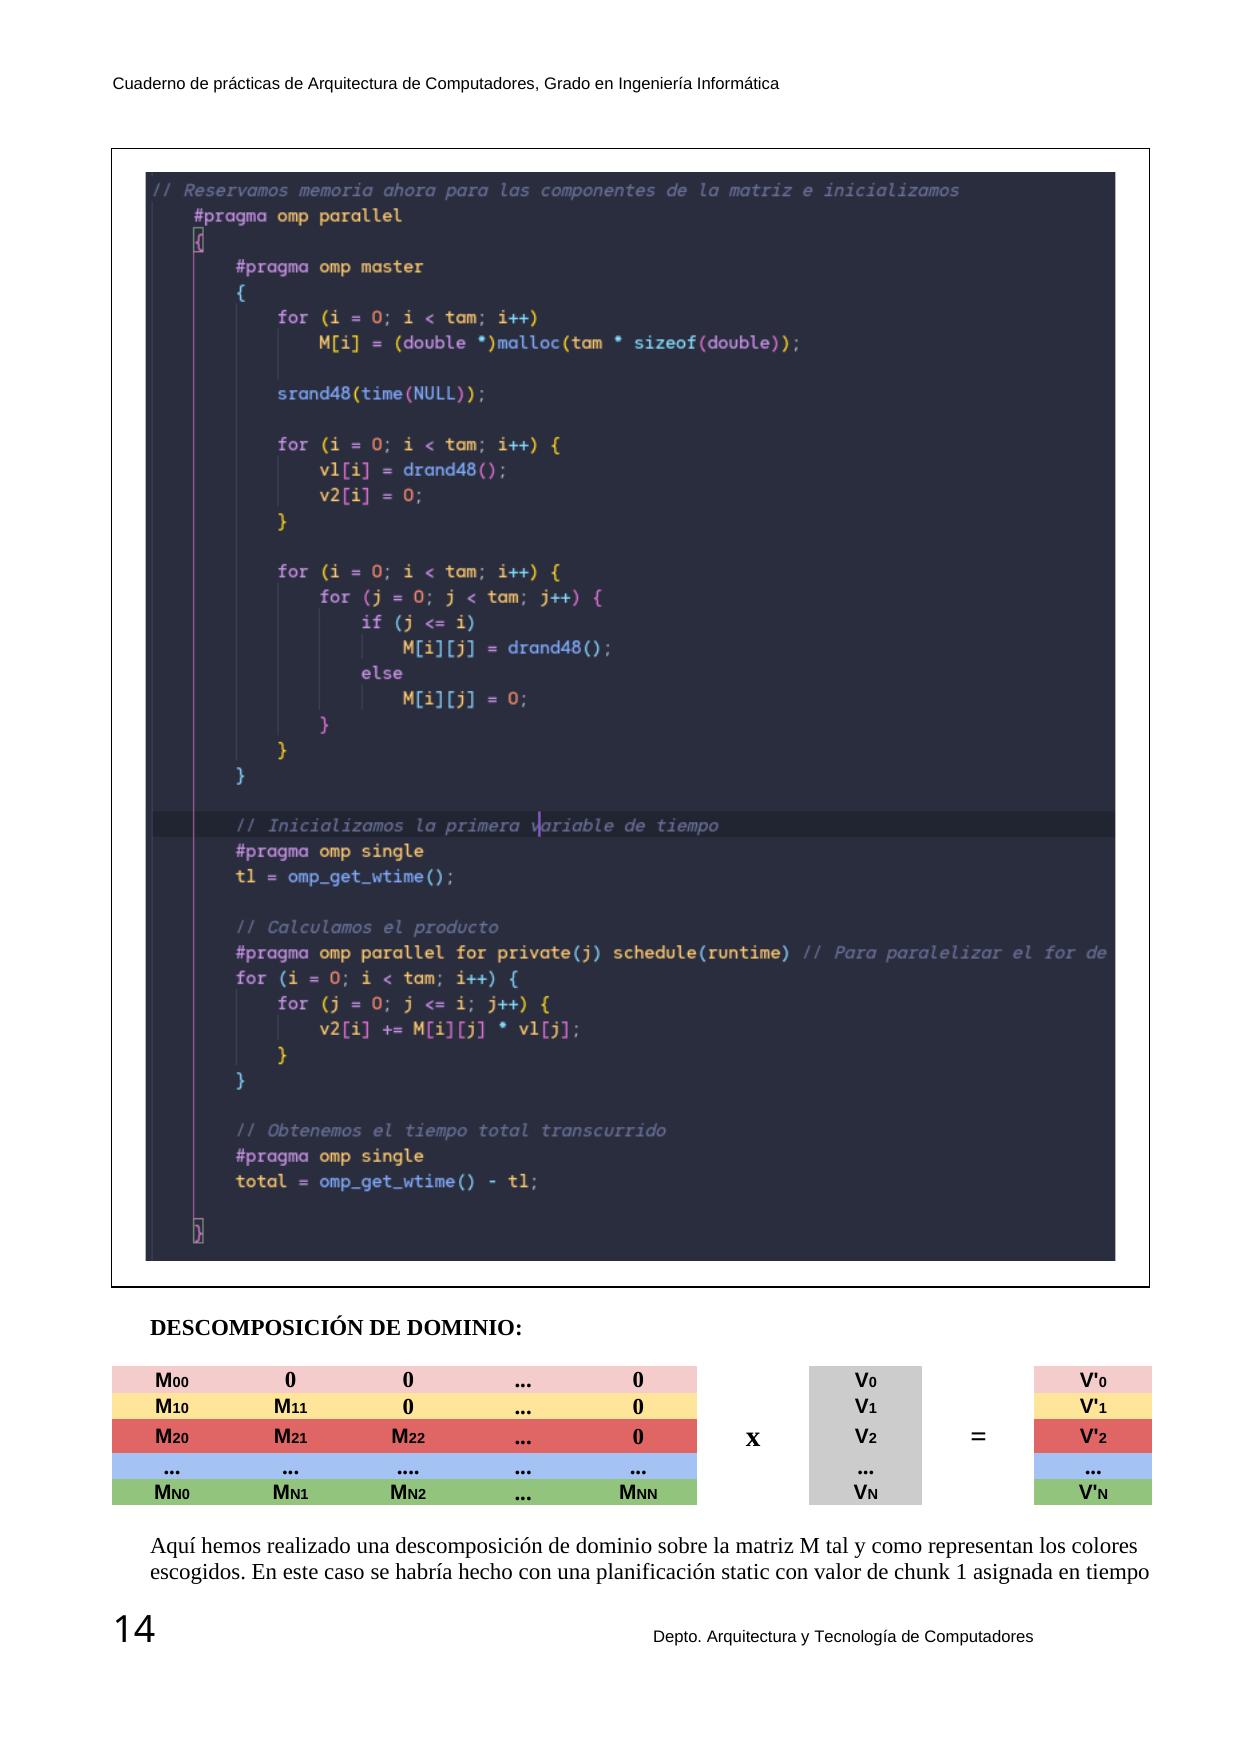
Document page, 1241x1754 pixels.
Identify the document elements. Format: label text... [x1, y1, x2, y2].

table_header ... [467, 1366, 579, 1393]
table_cell M22 [349, 1419, 467, 1453]
table_cell [923, 1393, 1034, 1419]
table_cell .... [349, 1453, 467, 1479]
table_cell M21 [231, 1419, 349, 1453]
picture [145, 172, 1116, 1261]
text DESCOMPOSICIÓN DE DOMINIO: [150, 1314, 1152, 1340]
table_cell ... [467, 1453, 579, 1479]
table_cell V'2 [1034, 1419, 1152, 1453]
table_header [112, 149, 1149, 1286]
table_cell [697, 1453, 808, 1479]
table_cell ... [112, 1453, 231, 1479]
table_cell [923, 1453, 1034, 1479]
table_cell V'N [1034, 1479, 1152, 1505]
table_cell V2 [809, 1419, 922, 1453]
table_cell V'1 [1034, 1393, 1152, 1419]
table_cell VN [809, 1479, 922, 1505]
table_cell MNN [579, 1479, 697, 1505]
table_cell ... [467, 1393, 579, 1419]
text Aquí hemos realizado una descomposición de dominio sobre la matriz M tal y como representan los colores escogidos. En este caso se habría hecho con una planificación static con valor de chunk 1 asignada en tiempo [150, 1532, 1152, 1584]
table_cell [697, 1393, 808, 1419]
table_header [697, 1366, 808, 1393]
table_header 0 [231, 1366, 349, 1393]
table_cell MN0 [112, 1479, 231, 1505]
table_cell V1 [809, 1393, 922, 1419]
table_cell x [697, 1419, 808, 1453]
table_cell 0 [349, 1393, 467, 1419]
table_cell ... [467, 1479, 579, 1505]
table_cell = [923, 1419, 1034, 1453]
table_cell M20 [112, 1419, 231, 1453]
table_cell ... [231, 1453, 349, 1479]
table_cell [697, 1479, 808, 1505]
table_cell MN1 [231, 1479, 349, 1505]
table_header 0 [579, 1366, 697, 1393]
table_header 0 [349, 1366, 467, 1393]
table_cell MN2 [349, 1479, 467, 1505]
table_cell ... [1034, 1453, 1152, 1479]
table_cell M10 [112, 1393, 231, 1419]
table_cell M11 [231, 1393, 349, 1419]
table_cell ... [467, 1419, 579, 1453]
table_header M00 [112, 1366, 231, 1393]
table_header V'0 [1034, 1366, 1152, 1393]
table_cell 0 [579, 1393, 697, 1419]
table_cell ... [809, 1453, 922, 1479]
table_header V0 [809, 1366, 922, 1393]
table_cell ... [579, 1453, 697, 1479]
table_cell [923, 1479, 1034, 1505]
table_header [923, 1366, 1034, 1393]
table_cell 0 [579, 1419, 697, 1453]
